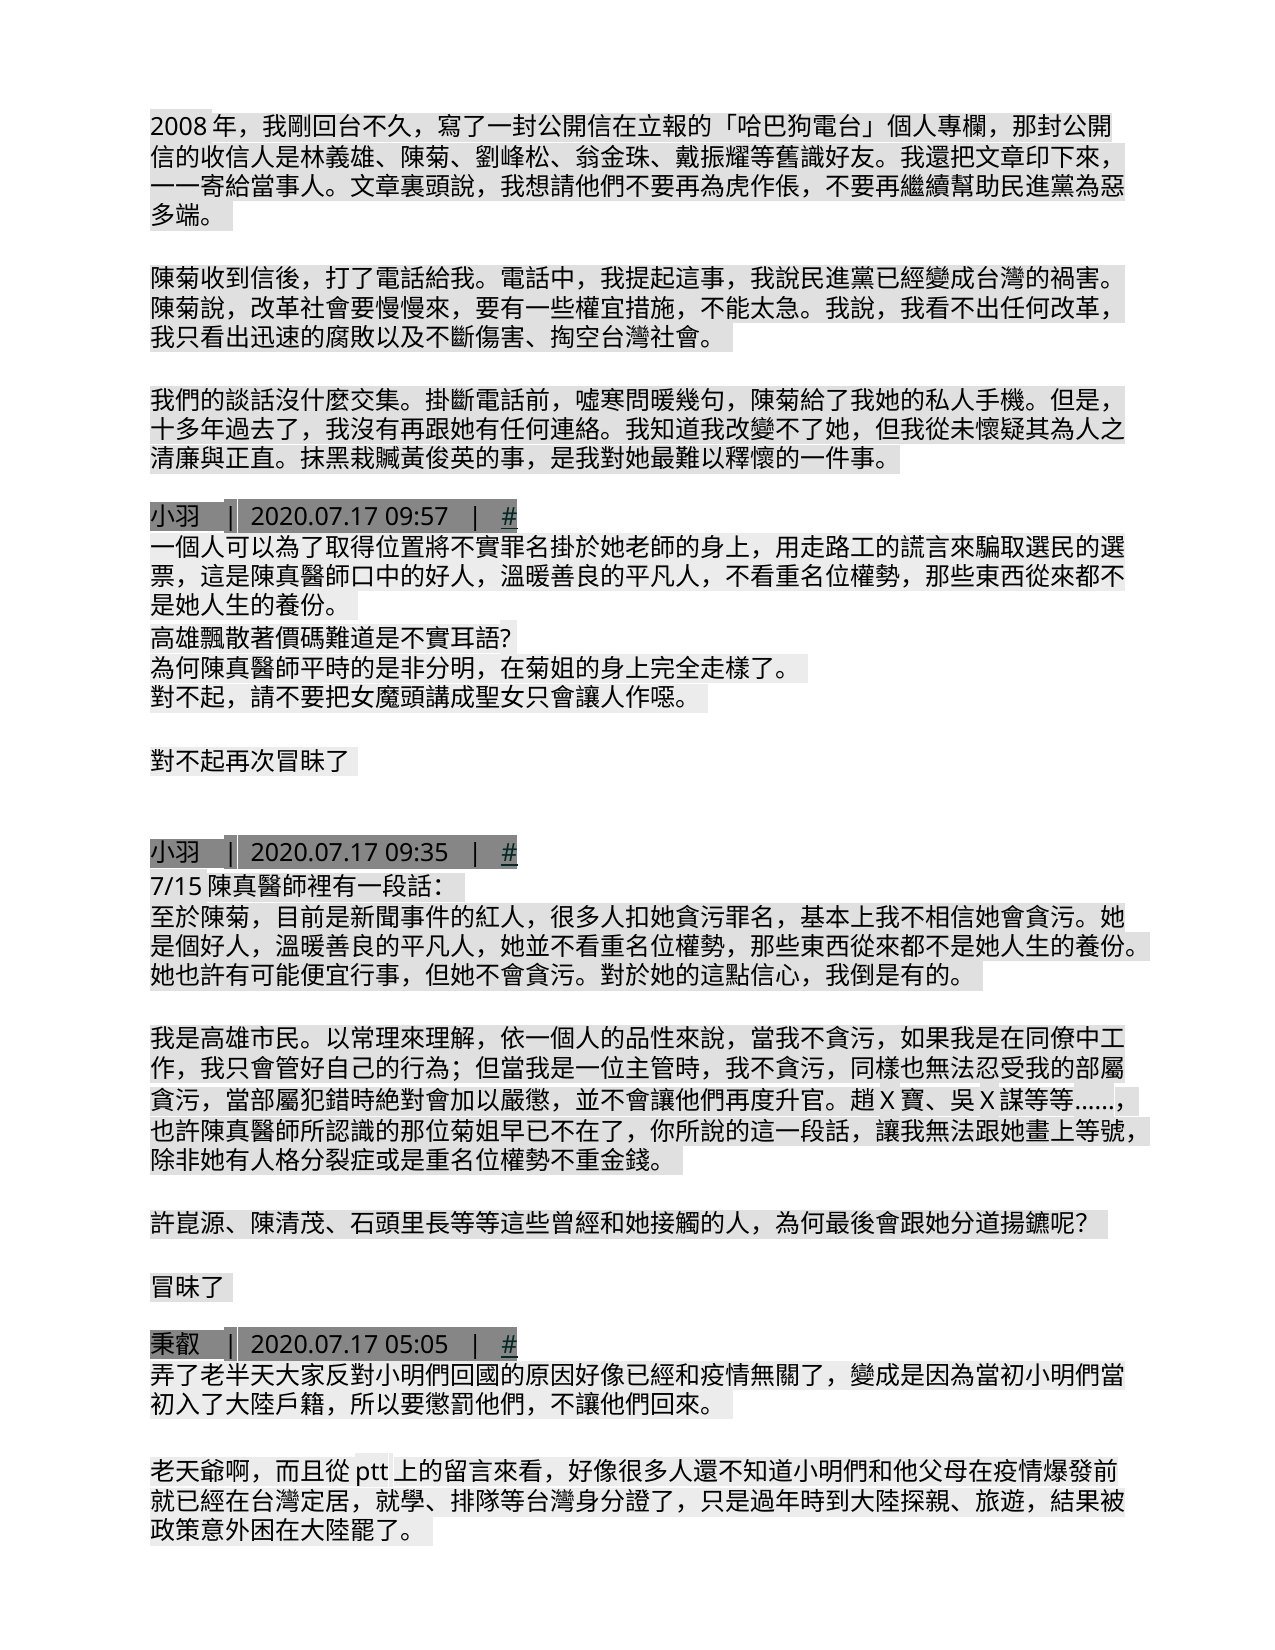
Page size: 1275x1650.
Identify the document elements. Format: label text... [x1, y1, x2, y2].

text 小羽 | 2020.07.17 09:35 | # [150, 835, 1125, 869]
text 小羽 | 2020.07.17 09:57 | # [150, 499, 1125, 533]
text 一個人可以為了取得位置將不實罪名掛於她老師的身上，用走路工的謊言來騙取選民的選票，這是陳真醫師口中的好人，溫暖善良的平凡人，不看重名位權勢，那些東西從來都不是她人生的養份。 高雄飄散著價碼難道是不實耳語? 為何陳真醫師平時的是非分明，在菊姐的身上完全走樣了。 對不起，請不要把女魔頭講成聖女只會讓人作噁。 對不起再次冒眛了 [150, 533, 1125, 810]
text 7/15陳真醫師裡有一段話： 至於陳菊，目前是新聞事件的紅人，很多人扣她貪污罪名，基本上我不相信她會貪污。她是個好人，溫暖善良的平凡人，她並不看重名位權勢，那些東西從來都不是她人生的養份。她也許有可能便宜行事，但她不會貪污。對於她的這點信心，我倒是有的。 我是高雄市民。以常理來理解，依一個人的品性來說，當我不貪污，如果我是在同僚中工作，我只會管好自己的行為；但當我是一位主管時，我不貪污，同樣也無法忍受我的部屬貪污，當部屬犯錯時絶對會加以嚴懲，並不會讓他們再度升官。趙X寶、吳X謀等等......，也許陳真醫師所認識的那位菊姐早已不在了，你所說的這一段話，讓我無法跟她畫上等號，除非她有人格分裂症或是重名位權勢不重金錢。 許崑源、陳清茂、石頭里長等等這些曾經和她接觸的人，為何最後會跟她分道揚鑣呢？ 冒昧了 [150, 869, 1125, 1302]
text 謝謝小羽。 簡單說， 一，我從沒看過有誰會改變的。 所謂權力使人腐化，並不正確。權力只會使人現出原形，不會使人腐化。陳菊物質慾望很低，也沒有權力慾望。這種基本個性，不會改變。 二，陳菊從黨外時似乎就不太重視他人的廉潔，而似乎比較重視人與人之間的關係。 黨外很亂，亂七八糟，很多所謂黨外人士根本就是特務，要不就是政治蟑螂，把政治當成一種追求個人權位與暴利的途徑。這些人渣往往很活躍，經常也會跑出來參選，進而排擠一些比較好的人選。人渣們只要高喊「勇敢的台灣人」，煽動仇恨外省人，往往就能贏得許多選票。 這些人渣，過去是黨外之「非主流」，現在卻成為這個黨的核心人士與檯面人物，操弄手法如出一轍，政治蟑螂幾乎佔領了整個黨。 事實上，打從大約1990年起，民進黨就開始極大量吸引各路蟑螂性格的所謂親綠人士加盟或入黨。 在黨外時，遇有內部權力糾紛，陳菊經常扮演協調者，我當時就多次注意到陳菊之協調方式，往往在於追求「和諧」，而非明辨是非，旨在調和爭議雙方之「關係」，而不是追究是非對錯。為什麼會這樣呢？也許那是因為： 三，大家都是「自己人」。 包括林義雄在內也一樣，自己都很清廉正直，但是，綠營人士有著一種根深蔕固的基本思維就是「敵我二分」，也就是「我們vs.他們」。這個「我們」，就是所謂「本土認同」，簡單說就是「咱台灣人」；以此為主軸，建立起一種幫派文化或門閥觀念；自己的小孩再壞，也還是自己的小孩，敵人家的小孩再優秀再清廉，本質上也還是敵人。 比方說，我在黨外時，年紀最小，但我能文能武，無私無我，身先士卒，不求名利，因此在許多黨外同志眼中評價很高；一些前輩大老寫信來或送書給我，落款甚至還會尊稱我是「人格者」。很難想像吧。我有一大布袋的信件可以證實這一點。 但是，同樣一個我，什麼也沒變，幾十年下來，吃的苦更多，沒有更少。當過去同志們個個高官厚祿，連所有蟑螂也全當了董事長當了大官當了部長縣市首長等等等，幾乎無一例外時，而我依然還是人人喊打的少數異類。但是，綠營還會有人推崇我的人格嗎？他們之中，那些沒有抹黑我的人，就已經算客氣了。 這說明了這個黨一個很重要的屬性，就是敵我二分的幫派文化或家族觀念，只要認同這個「家」，這個「幫派」，那就是「自己人」，任你胡作非為，任你貪贓枉法，統統沒關係。而且，老大一定會犒賞你，絕不會因為你貪污腐敗而排斥你或舉發你。萬一東窗事發也沒關係，我還是一樣會罩你，為什麼呢？因為你是「自己人」。 社會上，很多作奸犯科者的親人或父母卻很善良單純，但他們卻一味包庇縱容自己的親人或小孩。 這樣一種不在乎是非善惡、只在乎是否自己人的幫派屬性，註定了國民黨不會是人渣黨的對手。為什麼呢？因為這個「幫派」之存在，並非偶然，而是中美鬥爭關係下的一種必然的「仇中反華」之政治操作。 我對政治很敏感，打從民進黨從大約1998年突然打出「愛台灣」的口號時，我就知道大勢轉變了，開始又要走向法西斯的回頭路了。於是從那時候開始，我就跟這個黨對立起來，告別過去所有同志，而我也瞬間成為他們的「敵人」，各種對付國民黨的抹黑手法，馬上對準我發動攻擊，視我為綠色黑幫之「叛徒」。我馬上從「人格者」，一下子變成「親中賣台」的台奸，變成「國民黨的打手」。 反之，假若我現在仍是綠的，而且驍勇善戰打擊共匪打擊國民黨，那麼，依我全方位的各種政治與社運之豐功偉業，現在的我肯定至少當個什麼部長或被尊稱為黨外大老，坐擁權勢，吃香喝辣，財源滾滾。 總之，重點是你是否是自己人，是否忠於幫派，至於善惡是非或實質貢獻或人民福祉等等等從來不是這個黨的考量。所謂理想，更是這個人渣黨及其文人走狗或什麼社運團體等等等共犯藉以攻擊敵人的武器以及騙取私利與權力的手段。 即便其中極少數乾淨正直者，同樣也相信「自己人」的重要性依舊遠高於基本的是非善惡，因為這些正直者相信，只要確保「自己人」這個幫派的存在，就能免於「敵人」(中國人)的侵略，就能確保大眾長遠的福祉。 2008年，我剛回台不久，寫了一封公開信在立報的「哈巴狗電台」個人專欄，那封公開信的收信人是林義雄、陳菊、劉峰松、翁金珠、戴振耀等舊識好友。我還把文章印下來，一一寄給當事人。文章裏頭說，我想請他們不要再為虎作倀，不要再繼續幫助民進黨為惡多端。 陳菊收到信後，打了電話給我。電話中，我提起這事，我說民進黨已經變成台灣的禍害。陳菊說，改革社會要慢慢來，要有一些權宜措施，不能太急。我說，我看不出任何改革，我只看出迅速的腐敗以及不斷傷害、掏空台灣社會。 我們的談話沒什麼交集。掛斷電話前，噓寒問暖幾句，陳菊給了我她的私人手機。但是，十多年過去了，我沒有再跟她有任何連絡。我知道我改變不了她，但我從未懷疑其為人之清廉與正直。抹黑栽贓黃俊英的事，是我對她最難以釋懷的一件事。 [150, 75, 1125, 474]
text 秉叡 | 2020.07.17 05:05 | # [150, 1327, 1125, 1361]
text 弄了老半天大家反對小明們回國的原因好像已經和疫情無關了，變成是因為當初小明們當初入了大陸戶籍，所以要懲罰他們，不讓他們回來。 老天爺啊，而且從ptt上的留言來看，好像很多人還不知道小明們和他父母在疫情爆發前就已經在台灣定居，就學、排隊等台灣身分證了，只是過年時到大陸探親、旅遊，結果被政策意外困在大陸罷了。 一堆網友一直在網路上說滾回大陸、他爸媽為何不到大陸去陪她、北京戶口真好為何要回來等等這些莫名其妙的話，看了讓人真的是頭皮發麻的，到底這些年台灣人到底是接收到哪些資訊啊？這股對大陸和其相關的人事物（陸配、陸生）莫名其妙的仇恨感到底是如合出現的？想都想不通。 最後有件事覺得感到蠻奇怪的，為何電視、報紙、網路對這件事沒有太多的報導？好像有人事先打招呼似的。 以下是ptt上對於小明這件事，網友們的討論和看法 https://www.ptt.cc/bbs/Gossiping/M.1594897288.A.1A0.html https://www.ptt.cc/bbs/Gossiping/search?q=小明 裡面的留言看了會讓人懷疑這個世界的。 ＝＝＝＝＝＝＝＝＝＝＝＝＝＝＝＝＝＝＝＝＝＝＝＝＝＝＝＝＝＝＝＝＝＝＝＝＝＝＝＝ 國民黨再呼籲：速讓所有小明回家吧！ 2020-07-16 18:26 聯合報 / 記者王寓中／台北即時報導 陳時中昨（15日）宣布，今起二歲以下持我國居留證陸籍子女可入境。圖／指揮中心提供 「防疫與人權不該是對立選項：盡速讓所有小明回家吧！」7月15日疫情指揮中心宣布歡迎兩歲以下的小小明回家，國民黨今天再度呼籲呼籲政府盡速採取行動，以兩個禮拜為周期，分批次、分地區採取開放回台之申請，並對因為防疫隔離受到影響的對象提供行政救濟的選項，讓小明們清楚知道哪一天可以與家人團聚，讓生活重新回到正常的軌道。 國民黨表示，7月12日北車大廳搖身成為「微笑大廳」，這個改變讓我們大家值得驕傲，因為台灣展現對移工的多元包容而感動。然而，在面對因為疫情管制而仍在他鄉漂泊的小明們，為什麼台灣要板起面孔搖頭說不？ 國民黨質疑，究竟是什麼道理讓民進黨政府持續堅持現有嚴苛的隔離作為？國民黨認為民進黨政府以血統劃分身分的二元化態度，這種雙重標準的人道關懷，只不過是將簡單人權問題政治化、意識形態化的表現，真正的進步民主應是將人權的普世價值超越於敵我、族群之上。 國民黨表示，僅開放兩歲以下之小小明申請返台，防疫中心雖是朝向正確方向跨出步伐，但對多數早已選擇台灣的民主、教育制度、生活方式且取得長期居留證的小明們，他們更需要繼續就學、就業、考證照，完成他們的夢想，甚至在幾天後，他們就會因為今年在台居留不滿183天，必須再延一年獲得台灣戶籍，這些才是最急迫需要返台的一群。 國民黨呼籲政府儘速採取行動，以兩個禮拜為周期，分批次、分地區採取開放回台之申請，並對因為防疫隔離受到影響的對象提供行政救濟的選項，讓小明們清楚知道哪一天可以與家人團聚，讓生活重新回到正常的軌道。 國民黨表示，防疫與人權不該是對立選項，兩者應當同樣成為台灣價值的主體，也請防疫指揮中心善體民意、加速決策，亡羊補牢、未為遲也。 https://udn.com/news/story/120940/4707340?from=udn-catelistnews_ch2 [150, 1361, 1125, 1546]
